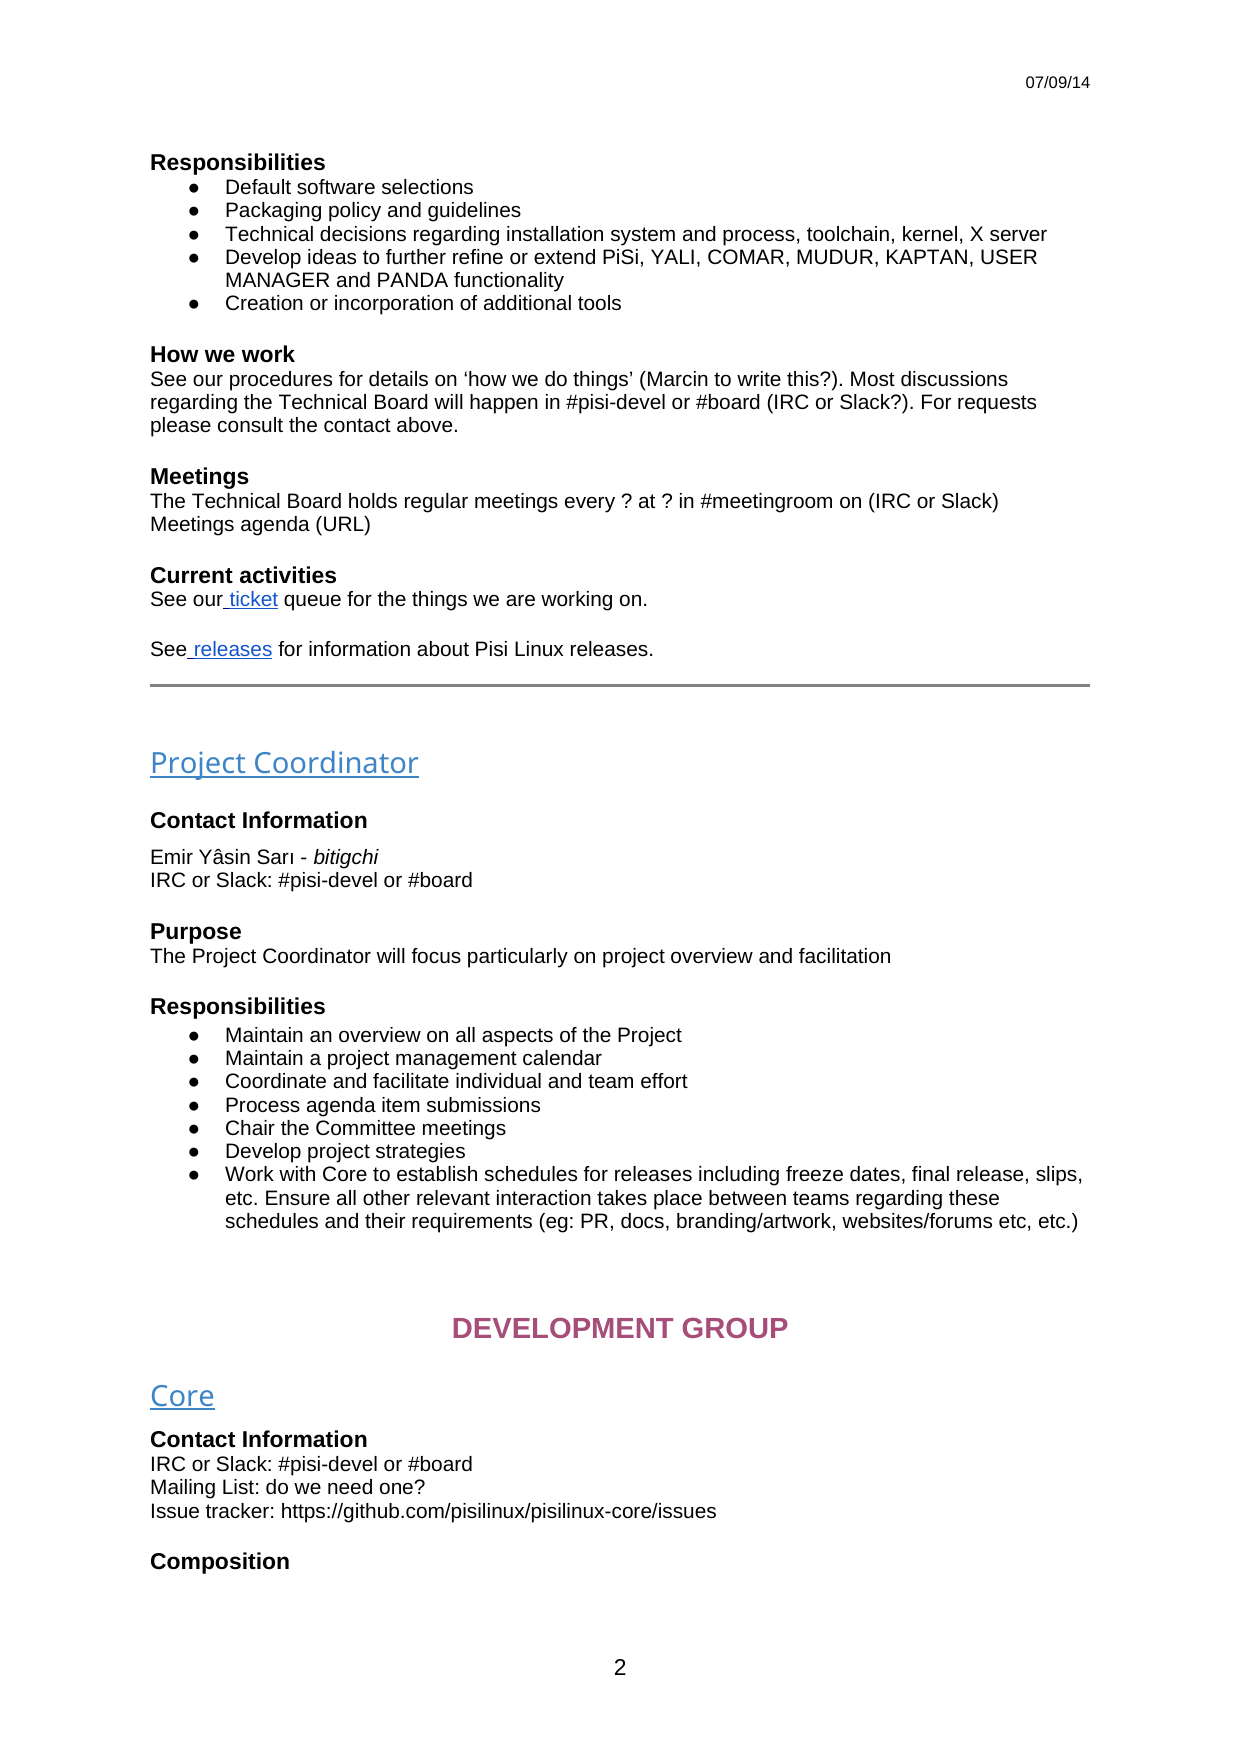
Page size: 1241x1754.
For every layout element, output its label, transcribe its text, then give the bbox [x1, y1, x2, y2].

list Technical decisions regarding installation system and process, toolchain, kernel, X server [187, 222, 1090, 245]
text See our ticket queue for the things we are working on. [150, 588, 1090, 611]
list Chair the Committee meetings [187, 1116, 1090, 1139]
text Mailing List: do we need one? [150, 1476, 1090, 1499]
text Contact Information [150, 807, 1090, 833]
text The Technical Board holds regular meetings every ? at ? in #meetingroom on (IRC or Slack) [150, 489, 1090, 512]
list Process agenda item submissions [187, 1093, 1090, 1116]
text Purpose [150, 918, 1090, 944]
subtitle Project Coordinator [150, 743, 1090, 782]
text Composition [150, 1549, 1090, 1575]
list Default software selections [187, 176, 1090, 199]
text IRC or Slack: #pisi-devel or #board [150, 869, 1090, 892]
text The Project Coordinator will focus particularly on project overview and facilitation [150, 944, 1090, 967]
list Develop ideas to further refine or extend PiSi, YALI, COMAR, MUDUR, KAPTAN, USER MANAGER and PANDA functionality [187, 245, 1090, 292]
text See our procedures for details on ‘how we do things’ (Marcin to write this?). Most discussions regarding the Technical Board will happen in #pisi-devel or #board (IRC or Slack?). For requests please consult the contact above. [150, 367, 1090, 437]
text See releases for information about Pisi Linux releases. [150, 638, 1090, 661]
text Responsibilities [150, 994, 1090, 1020]
list Maintain an overview on all aspects of the Project [187, 1023, 1090, 1047]
text Meetings [150, 464, 1090, 489]
subtitle Core [150, 1375, 1090, 1414]
text Meetings agenda (URL) [150, 512, 1090, 536]
list Packaging policy and guidelines [187, 199, 1090, 222]
list Develop project strategies [187, 1139, 1090, 1163]
list Coordinate and facilitate individual and team effort [187, 1070, 1090, 1093]
text Responsibilities [150, 150, 1090, 176]
list Maintain a project management calendar [187, 1047, 1090, 1070]
list Work with Core to establish schedules for releases including freeze dates, final release, slips, etc. Ensure all other relevant interaction takes place between teams regarding these schedules and their requirements (eg: PR, docs, branding/artwork, websites/forums etc, etc.) [187, 1163, 1090, 1232]
list Creation or incorporation of additional tools [187, 292, 1090, 315]
text Contact Information [150, 1427, 1090, 1453]
text DEVELOPMENT GROUP [150, 1312, 1090, 1345]
text How we work [150, 342, 1090, 367]
text Current activities [150, 562, 1090, 588]
text Issue tracker: https://github.com/pisilinux/pisilinux-core/issues [150, 1499, 1090, 1522]
text IRC or Slack: #pisi-devel or #board [150, 1453, 1090, 1476]
text Emir Yâsin Sarı - bitigchi [150, 845, 1090, 869]
